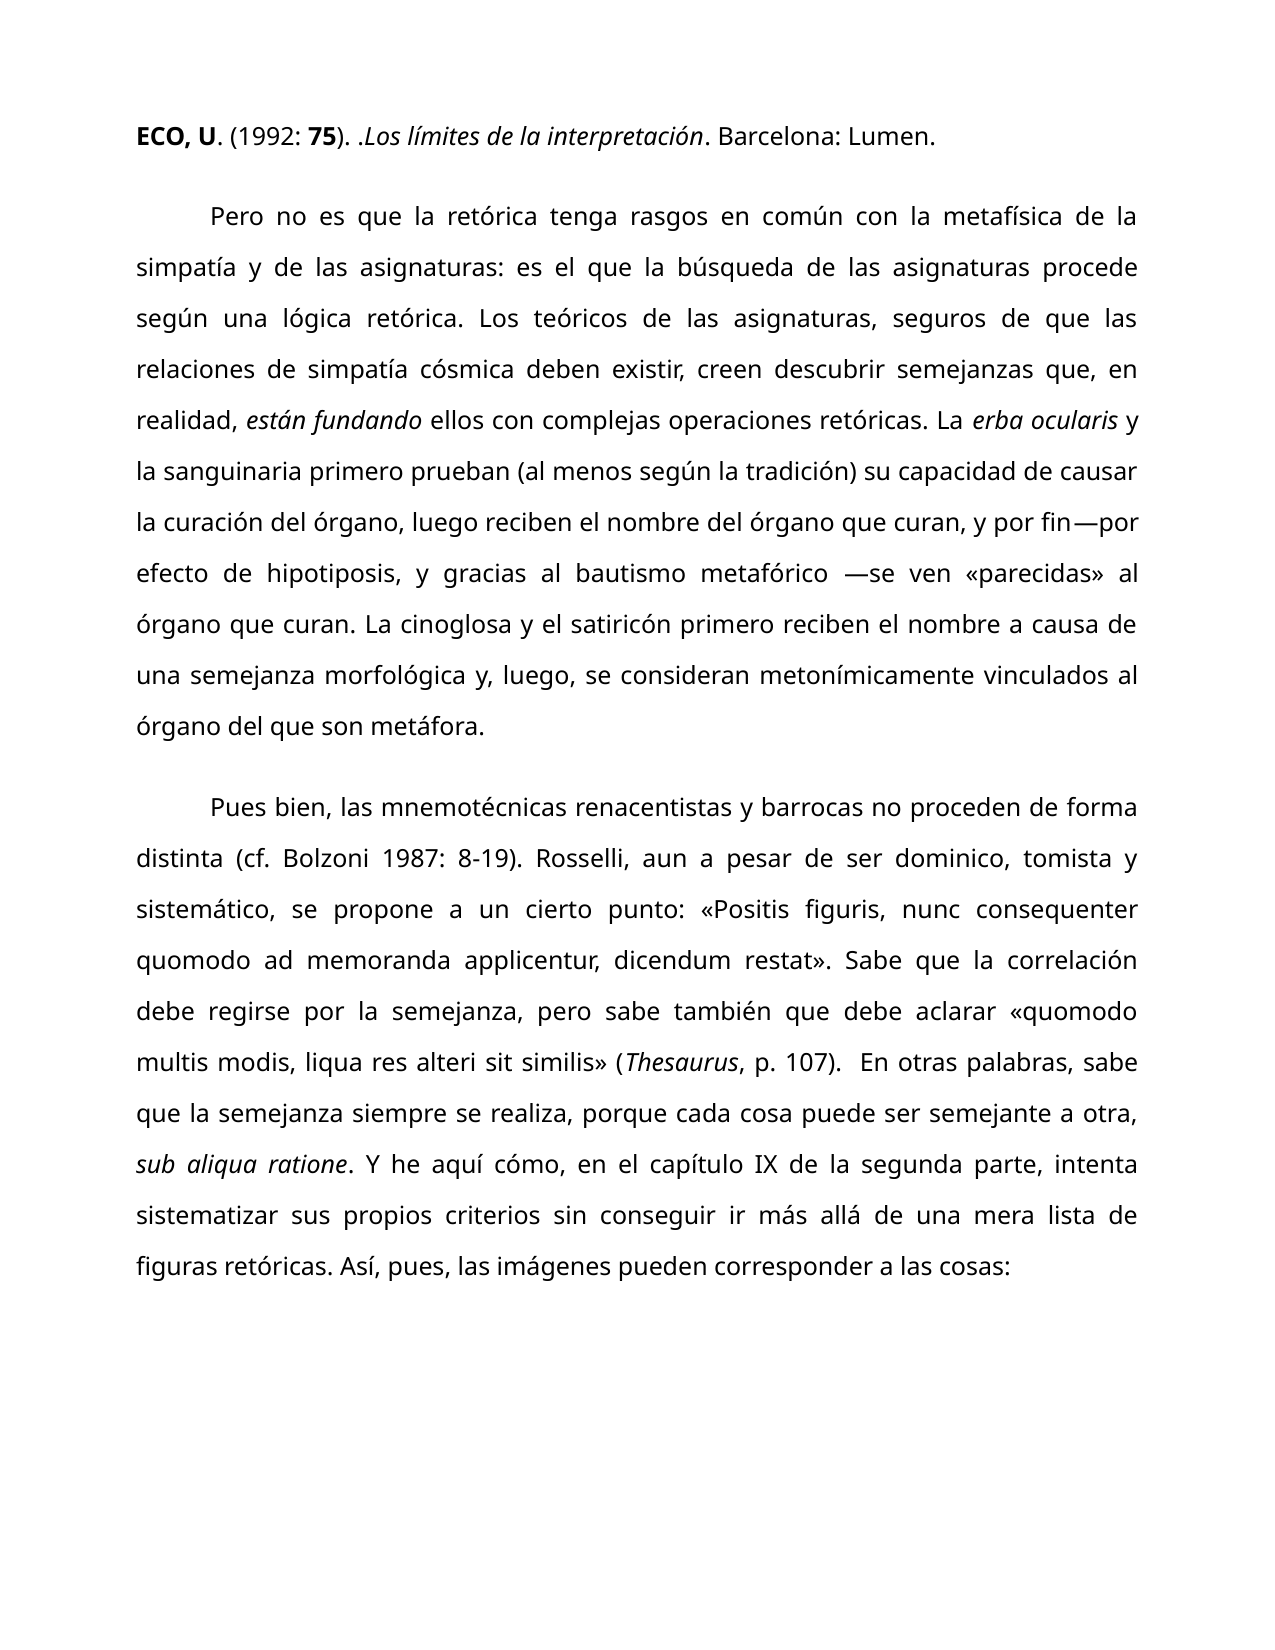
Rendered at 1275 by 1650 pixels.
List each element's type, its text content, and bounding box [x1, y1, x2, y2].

text ECO, U. (1992: 75). .Los límites de la interpretación. Barcelona: Lumen. [136, 118, 1139, 152]
text Pues bien, las mnemotécnicas renacentistas y barrocas no proceden de forma distinta (cf. Bolzoni 1987: 8-19). Rosselli, aun a pesar de ser dominico, tomista y sistemático, se propone a un cierto punto: «Positis figuris, nunc consequenter quomodo ad memoranda applicentur, dicendum restat». Sabe que la correlación debe regirse por la semejanza, pero sabe también que debe aclarar «quomodo multis modis, liqua res alteri sit similis» (Thesaurus, p. 107). En otras palabras, sabe que la semejanza siempre se realiza, porque cada cosa puede ser semejante a otra, sub aliqua ratione. Y he aquí cómo, en el capítulo IX de la segunda parte, intenta sistematizar sus propios criterios sin conseguir ir más allá de una mera lista de figuras retóricas. Así, pues, las imágenes pueden corresponder a las cosas: [136, 789, 1139, 1283]
text Pero no es que la retórica tenga rasgos en común con la metafísica de la simpatía y de las asignaturas: es el que la búsqueda de las asignaturas procede según una lógica retórica. Los teóricos de las asignaturas, seguros de que las relaciones de simpatía cósmica deben existir, creen descubrir semejanzas que, en realidad, están fundando ellos con complejas operaciones retóricas. La erba ocularis y la sanguinaria primero prueban (al menos según la tradición) su capacidad de causar la curación del órgano, luego reciben el nombre del órgano que curan, y por fin—por efecto de hipotiposis, y gracias al bautismo metafórico —se ven «parecidas» al órgano que curan. La cinoglosa y el satiricón primero reciben el nombre a causa de una semejanza morfológica y, luego, se consideran metonímicamente vinculados al órgano del que son metáfora. [136, 199, 1139, 743]
